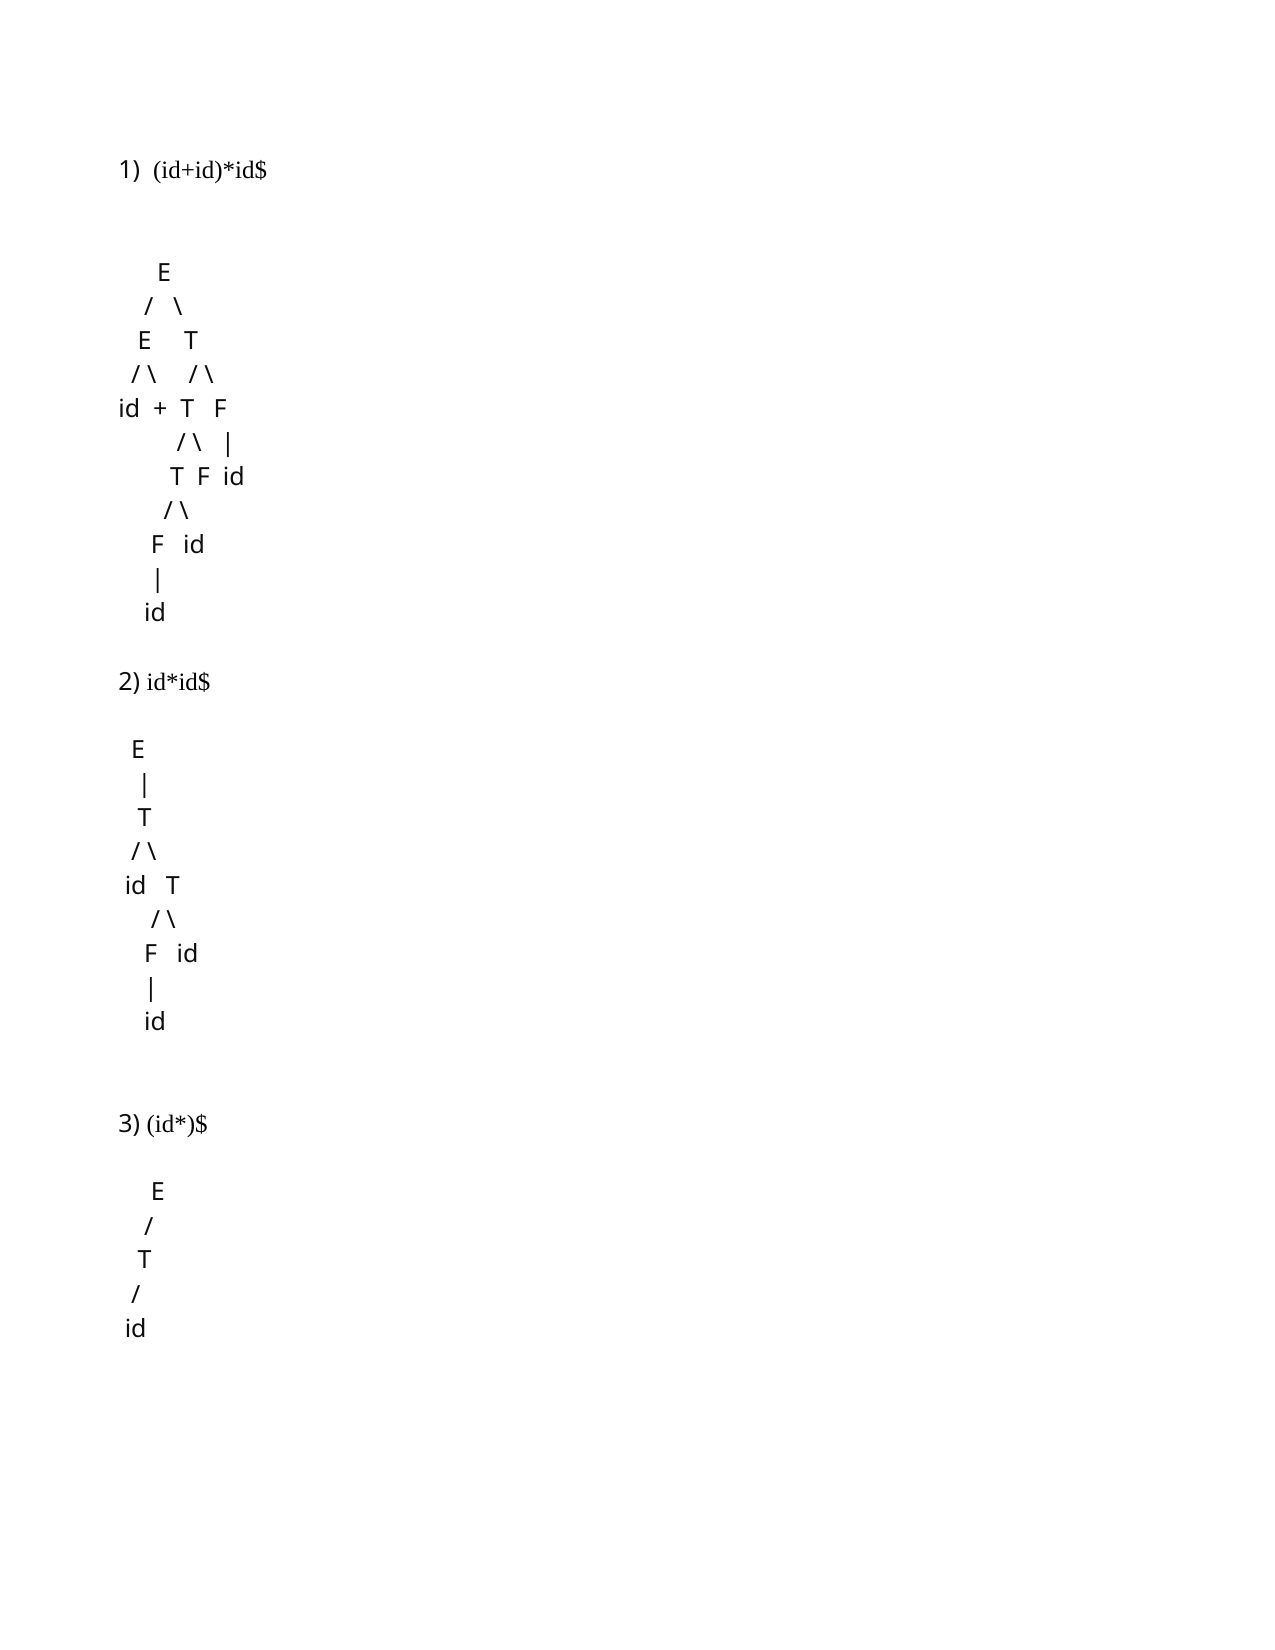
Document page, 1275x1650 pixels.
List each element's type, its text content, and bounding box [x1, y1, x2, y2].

text E [118, 731, 1157, 765]
text id T [118, 867, 1157, 902]
text / \ / \ [118, 357, 1157, 391]
text T F id [118, 459, 1157, 493]
text E [118, 254, 1157, 288]
text / \ [118, 902, 1157, 936]
text id [118, 1004, 1157, 1038]
text / \ | [118, 425, 1157, 459]
text F id [118, 936, 1157, 970]
text T [118, 1242, 1157, 1276]
text / [118, 1276, 1157, 1310]
text | [118, 561, 1157, 595]
text E [118, 1174, 1157, 1208]
text E T [118, 322, 1157, 357]
text / \ [118, 493, 1157, 527]
text 1) (id+id)*id$ [118, 152, 1157, 186]
text / \ [118, 833, 1157, 867]
text id [118, 1310, 1157, 1344]
text / \ [118, 288, 1157, 322]
text id [118, 595, 1157, 629]
text F id [118, 527, 1157, 561]
text T [118, 799, 1157, 833]
text 2) id*id$ [118, 663, 1157, 697]
text | [118, 765, 1157, 799]
text / [118, 1208, 1157, 1242]
text id + T F [118, 391, 1157, 425]
text | [118, 970, 1157, 1004]
text 3) (id*)$ [118, 1106, 1157, 1140]
